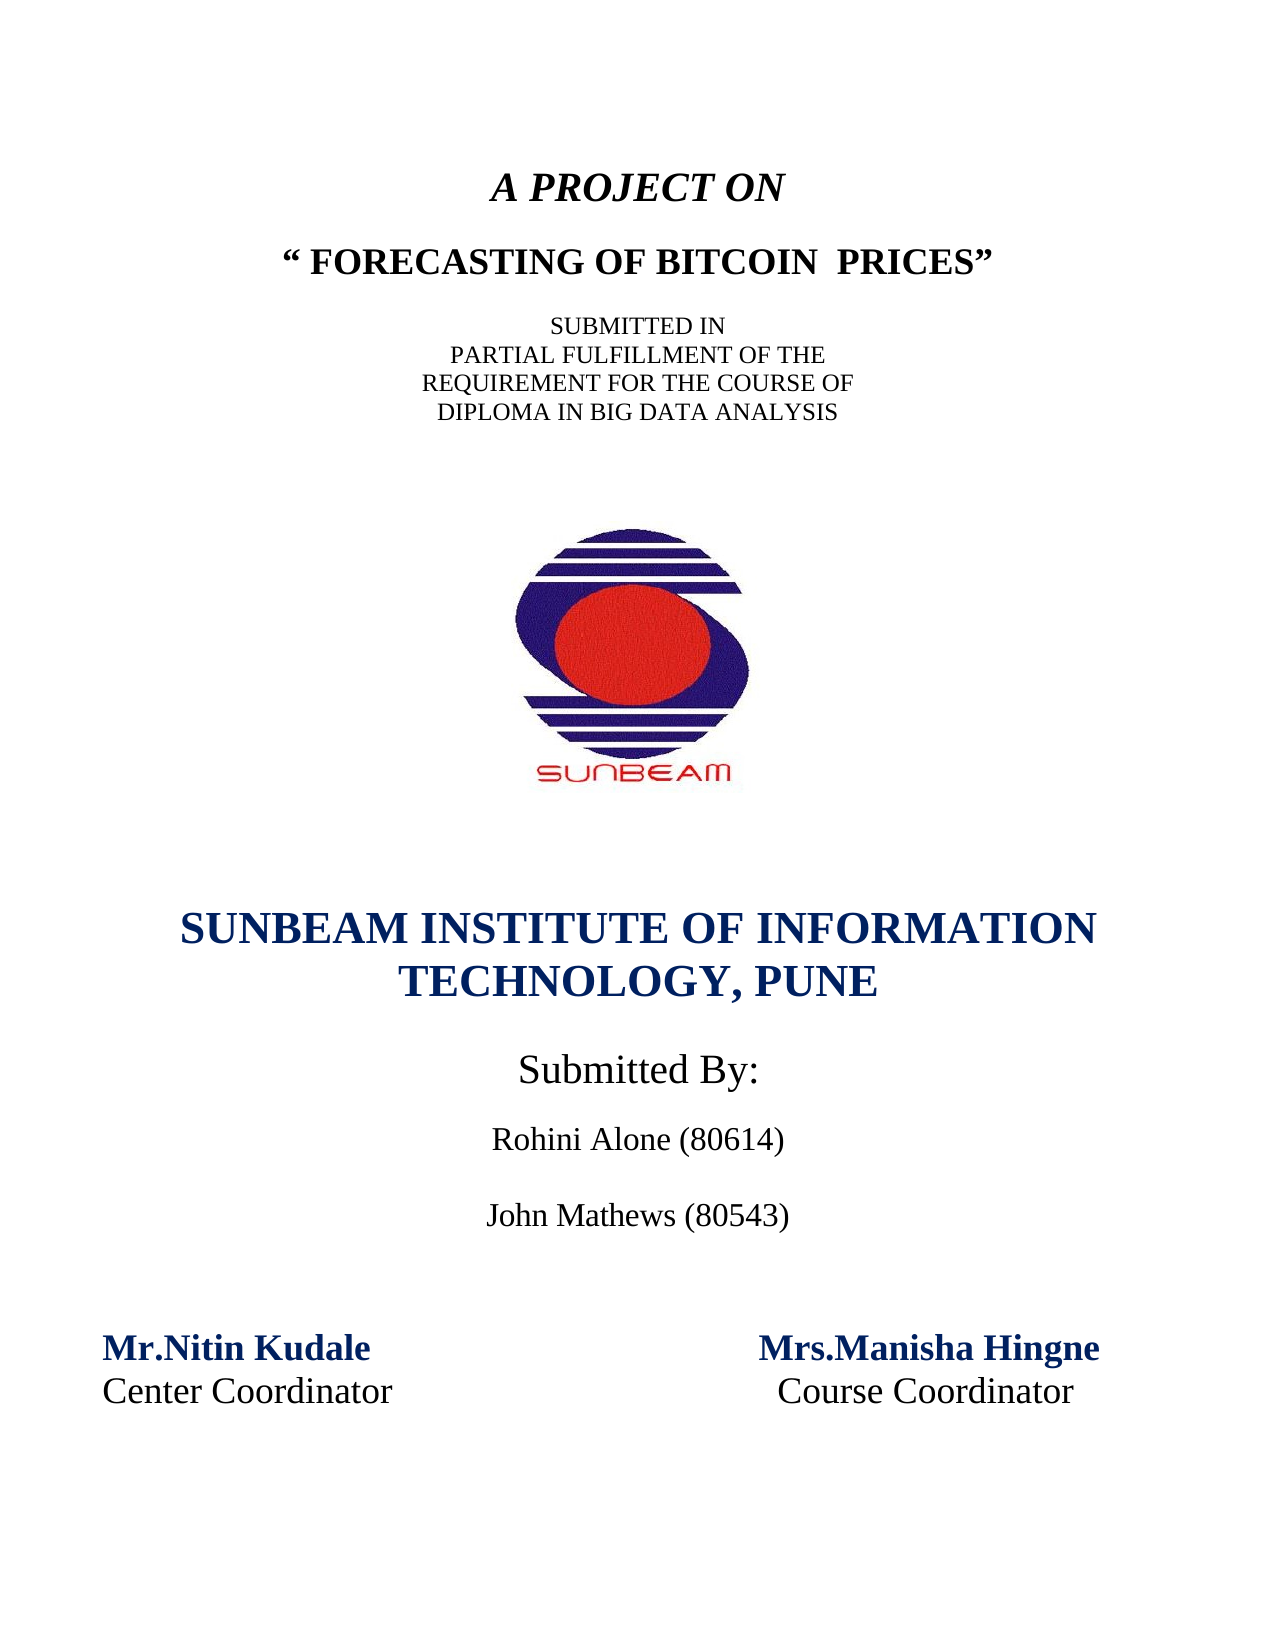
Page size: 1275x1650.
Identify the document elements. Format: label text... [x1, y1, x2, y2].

text A PROJECT ON [113, 163, 1162, 211]
text Submitted By: [102, 1044, 1175, 1092]
text Mr.Nitin Kudale Mrs.Manisha Hingne Center Coordinator Course Coordinator [102, 1326, 1175, 1412]
text SUNBEAM INSTITUTE OF INFORMATION TECHNOLOGY, PUNE [102, 900, 1175, 1006]
text SUBMITTED IN [113, 311, 1162, 340]
text Rohini Alone (80614) [114, 1119, 1162, 1157]
text PARTIAL FULFILLMENT OF THE REQUIREMENT FOR THE COURSE OF [357, 340, 918, 397]
text John Mathews (80543) [113, 1196, 1162, 1234]
text DIPLOMA IN BIG DATA ANALYSIS [113, 397, 1162, 426]
subtitle “ FORECASTING OF BITCOIN PRICES” [113, 239, 1162, 282]
picture [511, 521, 761, 793]
